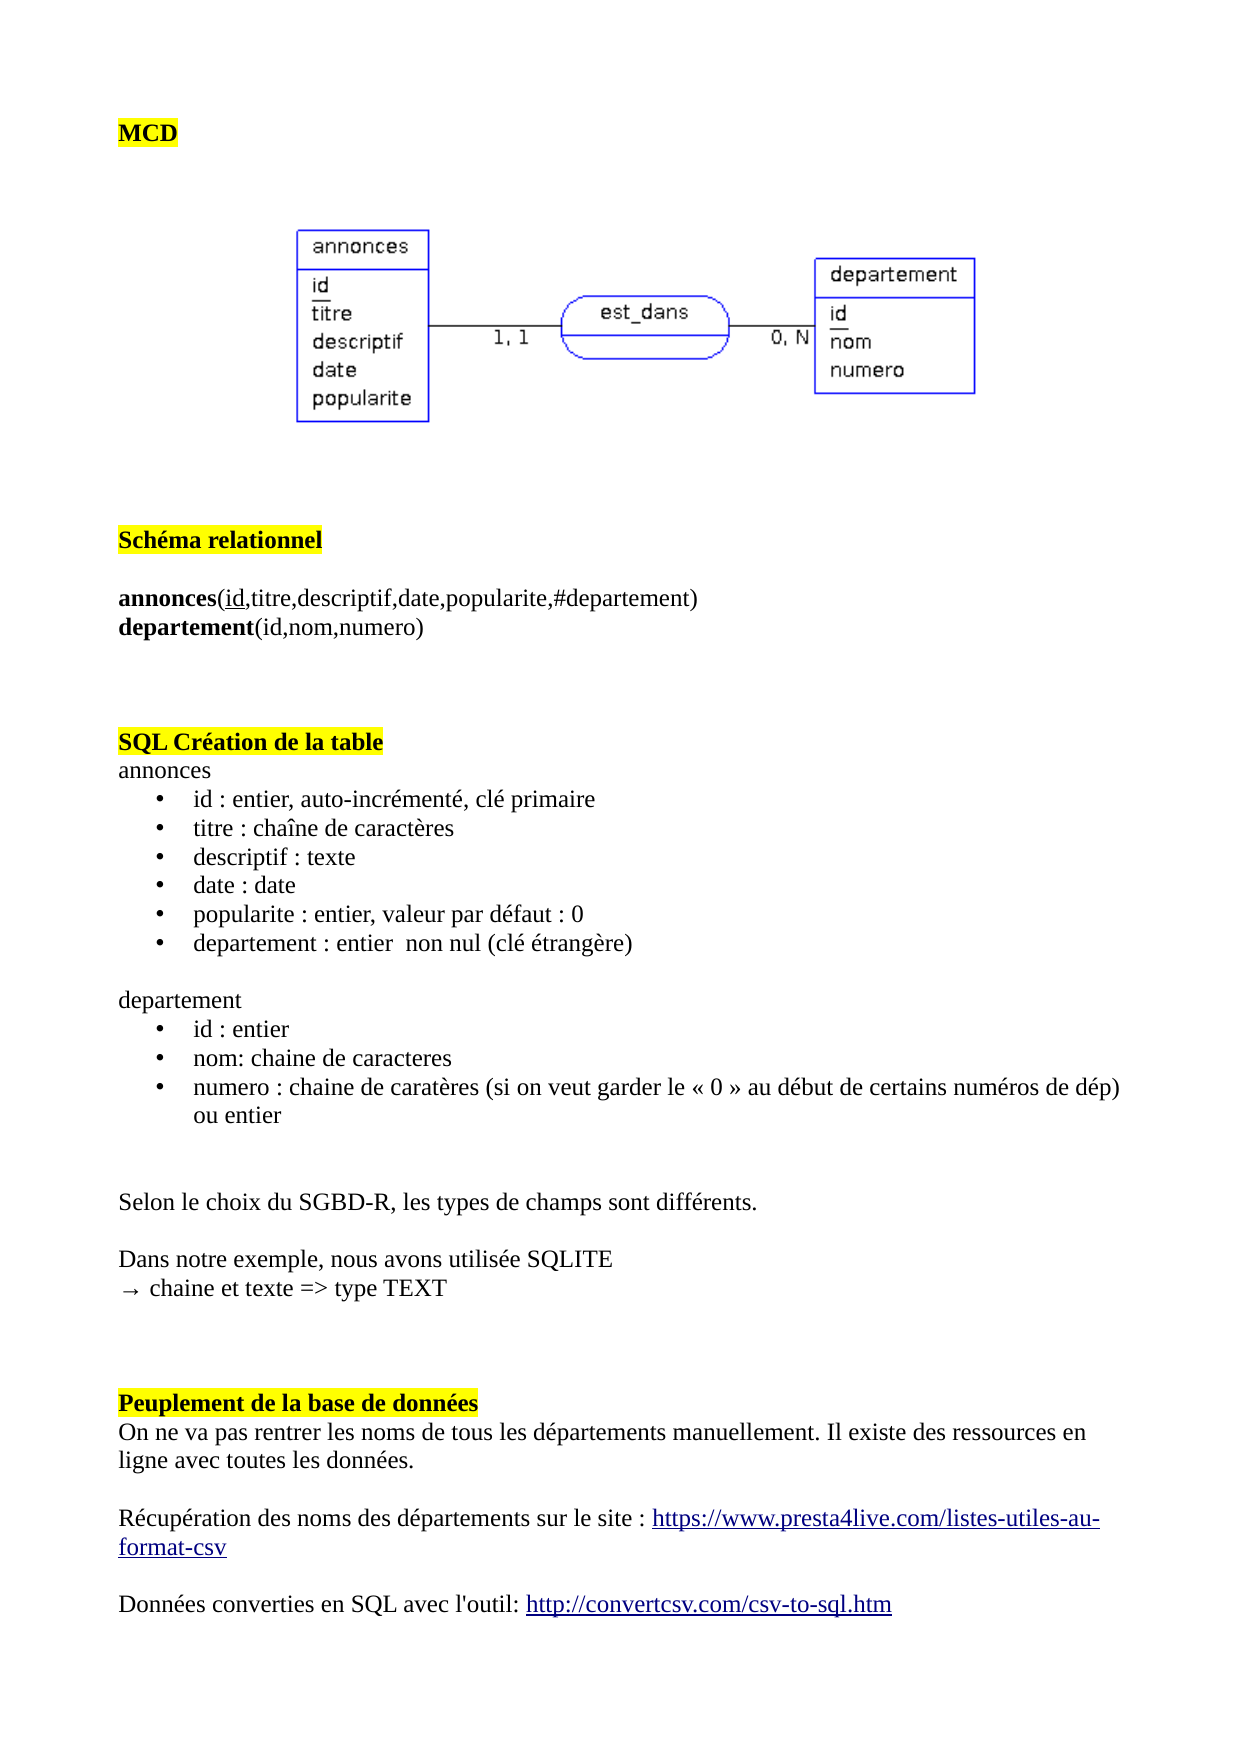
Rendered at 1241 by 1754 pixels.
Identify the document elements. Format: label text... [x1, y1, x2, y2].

text → chaine et texte => type TEXT [118, 1273, 1122, 1302]
text Selon le choix du SGBD-R, les types de champs sont différents. [118, 1187, 1122, 1215]
list date : date [156, 870, 1122, 899]
text Données converties en SQL avec l'outil: http://convertcsv.com/csv-to-sql.htm [118, 1589, 1122, 1618]
list departement : entier non nul (clé étrangère) [156, 928, 1122, 957]
picture [220, 175, 1020, 468]
list numero : chaine de caratères (si on veut garder le « 0 » au début de certains numéros de dép) ou entier [156, 1072, 1122, 1129]
list descriptif : texte [156, 842, 1122, 870]
list nom: chaine de caracteres [156, 1043, 1122, 1072]
text Récupération des noms des départements sur le site : https://www.presta4live.com/listes-utiles-au-format-csv [118, 1503, 1122, 1560]
text Dans notre exemple, nous avons utilisée SQLITE [118, 1244, 1122, 1273]
text On ne va pas rentrer les noms de tous les départements manuellement. Il existe des ressources en ligne avec toutes les données. [118, 1417, 1122, 1474]
text annonces(id,titre,descriptif,date,popularite,#departement) [118, 583, 1122, 612]
text Peuplement de la base de données [118, 1388, 1122, 1417]
text annonces [118, 755, 1122, 784]
list id : entier [156, 1014, 1122, 1043]
list popularite : entier, valeur par défaut : 0 [156, 899, 1122, 928]
list titre : chaîne de caractères [156, 813, 1122, 842]
text SQL Création de la table [118, 727, 1122, 755]
text Schéma relationnel [118, 525, 1122, 554]
text departement(id,nom,numero) [118, 612, 1122, 640]
text MCD [118, 118, 1122, 147]
text departement [118, 985, 1122, 1014]
list id : entier, auto-incrémenté, clé primaire [156, 784, 1122, 813]
